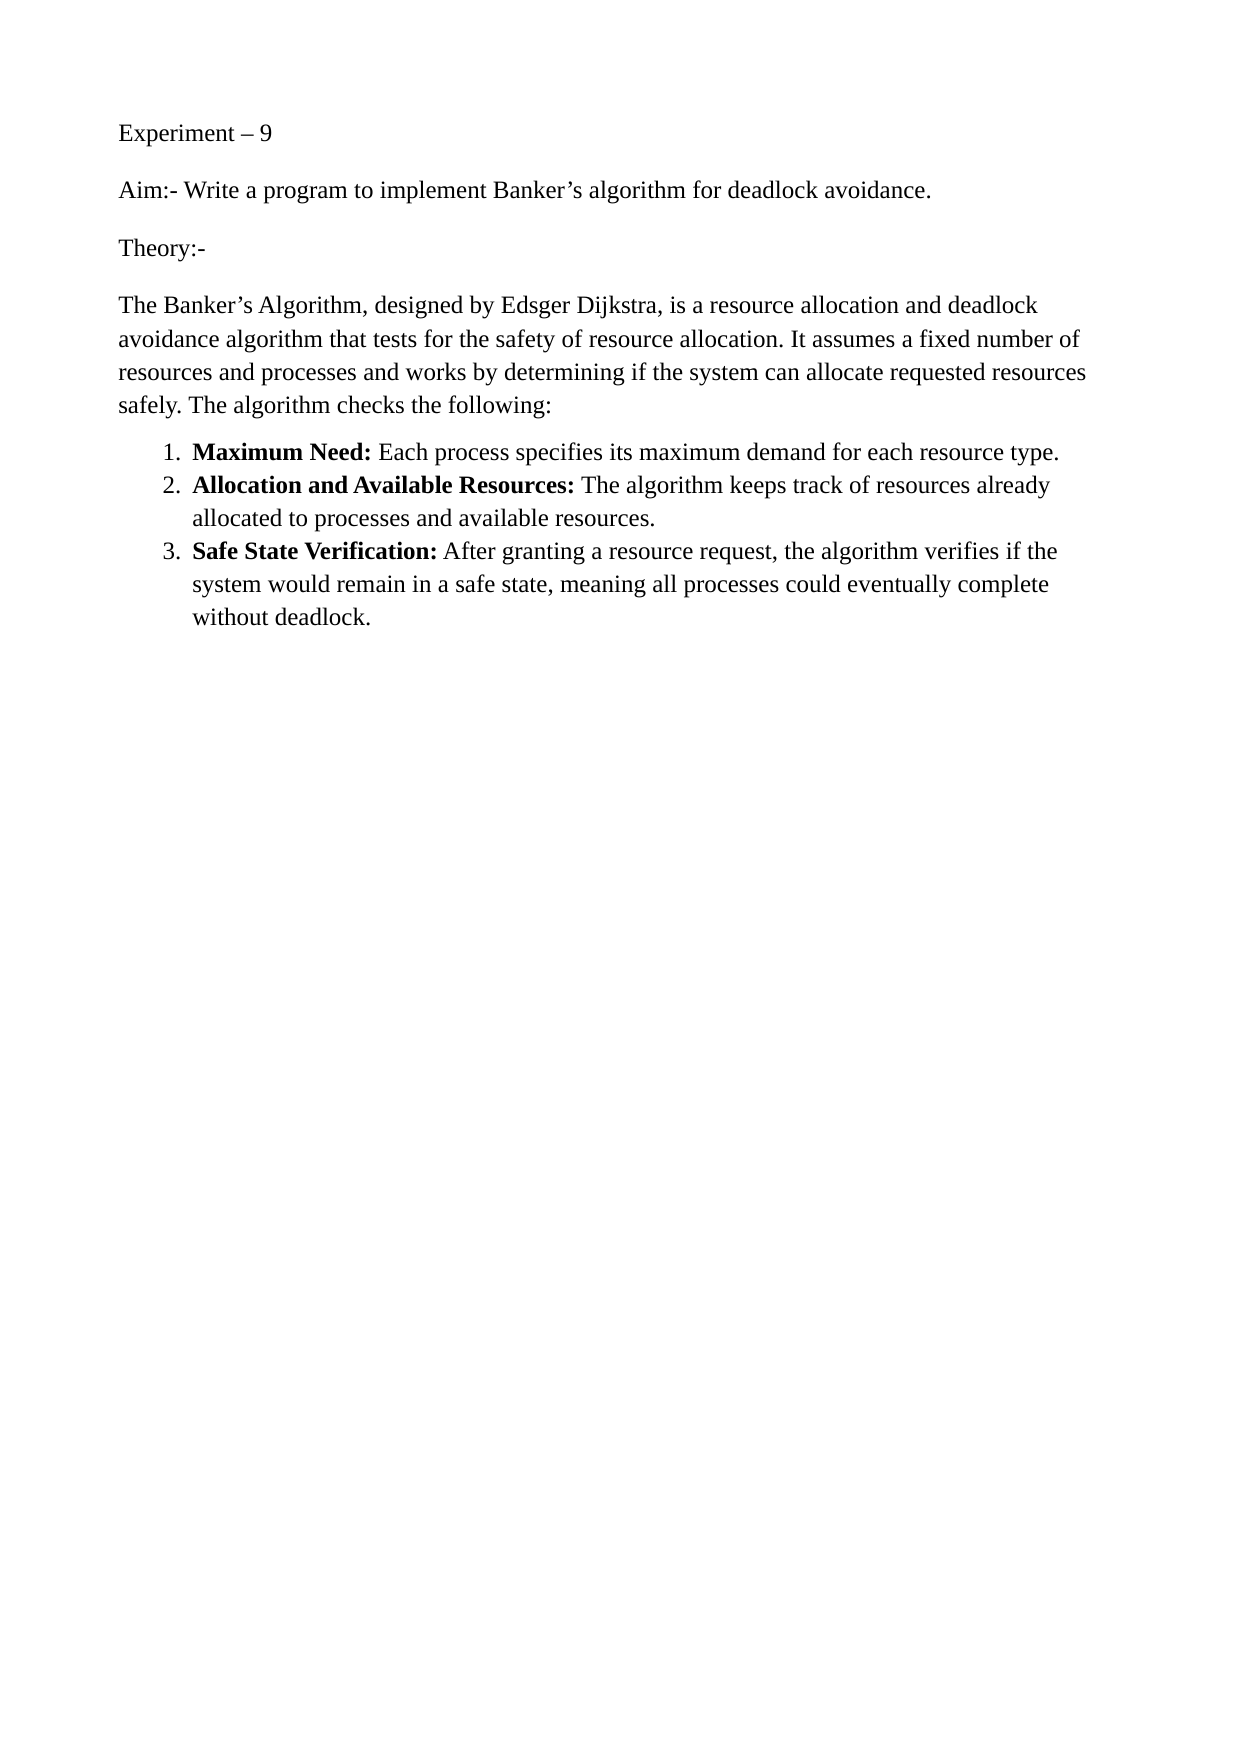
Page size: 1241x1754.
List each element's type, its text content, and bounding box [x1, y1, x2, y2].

text Theory:- [118, 233, 1122, 262]
list Allocation and Available Resources: The algorithm keeps track of resources already allocated to processes and available resources. [162, 470, 1122, 532]
list Safe State Verification: After granting a resource request, the algorithm verifies if the system would remain in a safe state, meaning all processes could eventually complete without deadlock. [162, 536, 1122, 631]
text The Banker’s Algorithm, designed by Edsger Dijkstra, is a resource allocation and deadlock avoidance algorithm that tests for the safety of resource allocation. It assumes a fixed number of resources and processes and works by determining if the system can allocate requested resources safely. The algorithm checks the following: [118, 291, 1122, 418]
text Experiment – 9 [118, 118, 1122, 147]
text Aim:- Write a program to implement Banker’s algorithm for deadlock avoidance. [118, 176, 1122, 204]
list Maximum Need: Each process specifies its maximum demand for each resource type. [162, 437, 1122, 466]
